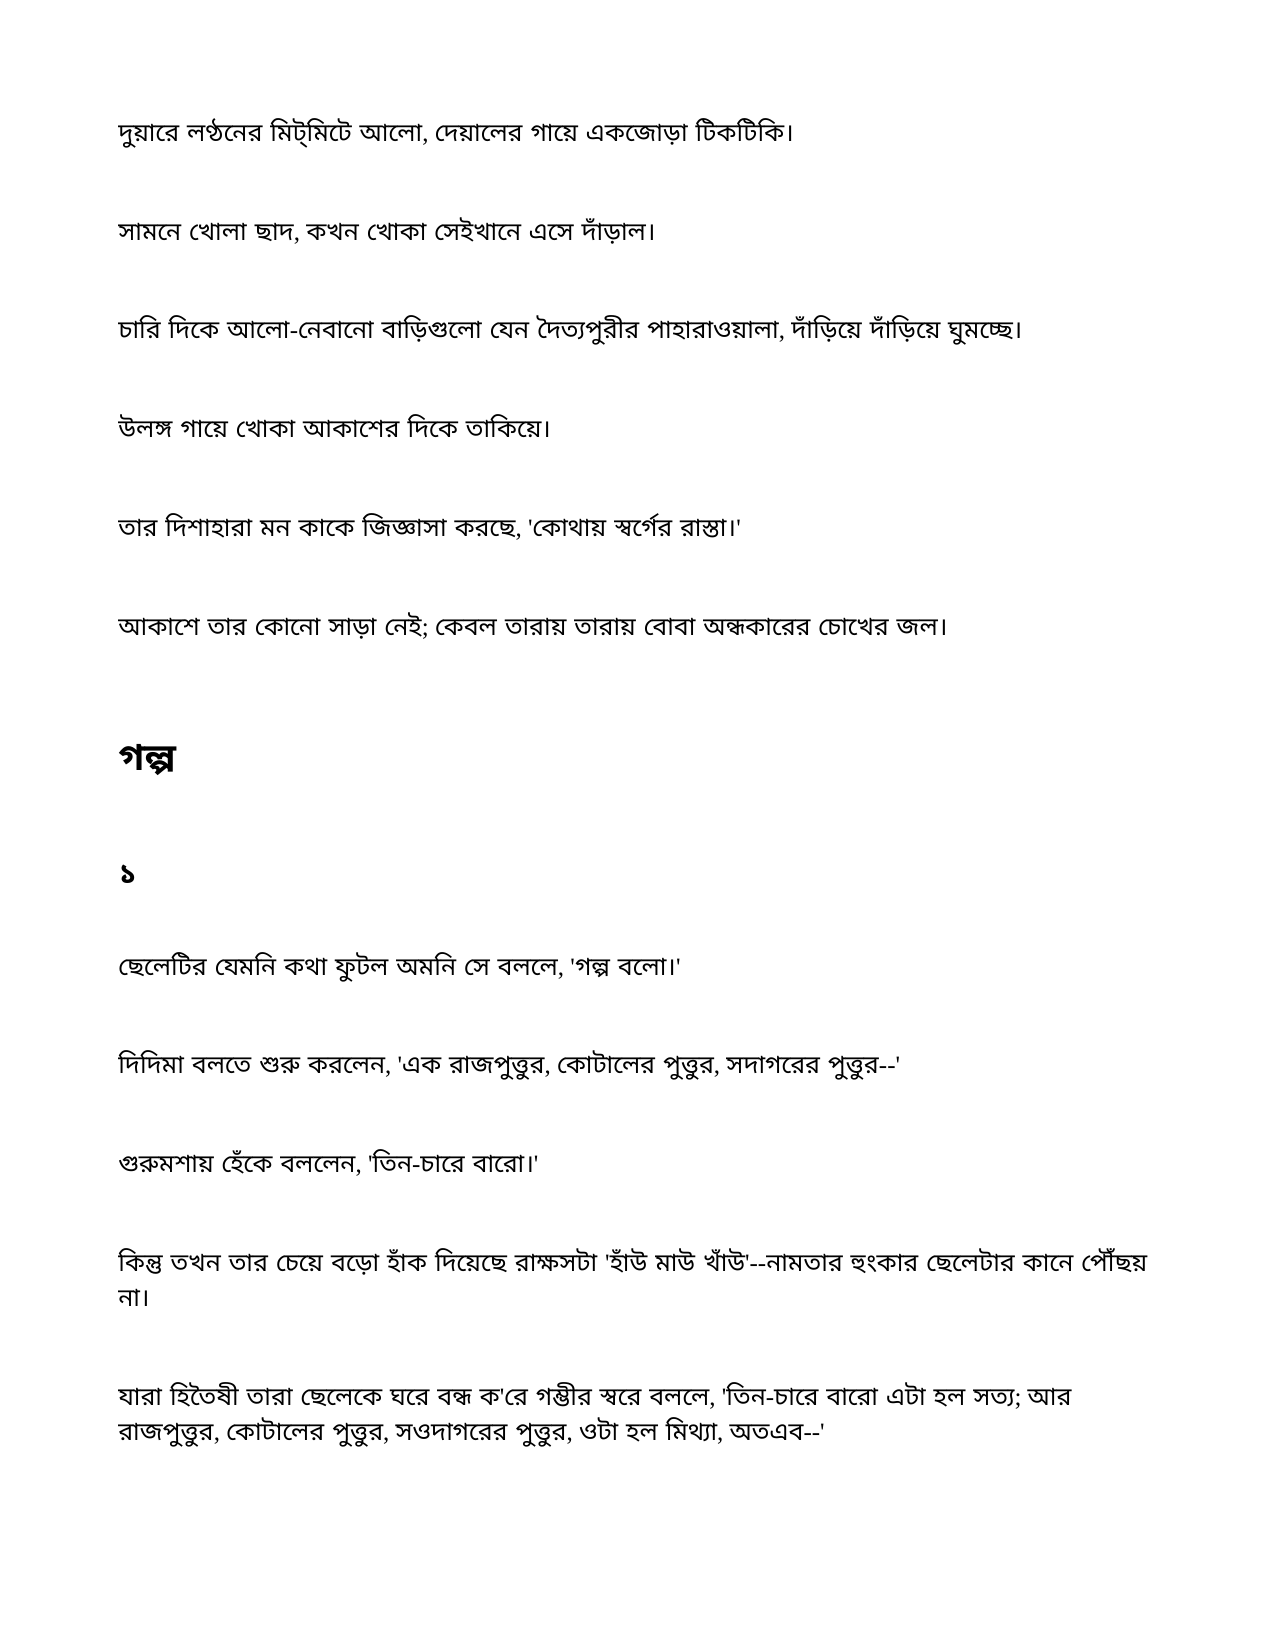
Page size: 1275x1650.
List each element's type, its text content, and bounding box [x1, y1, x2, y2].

subtitle গল্প [118, 736, 1157, 780]
text গুরুমশায় হেঁকে বললেন, 'তিন-চারে বারো।' [118, 1149, 1157, 1178]
text দিদিমা বলতে শুরু করলেন, 'এক রাজপুত্তুর, কোটালের পুত্তুর, সদাগরের পুত্তুর--' [118, 1050, 1157, 1079]
text কিন্তু তখন তার চেয়ে বড়ো হাঁক দিয়েছে রাক্ষসটা 'হাঁউ মাউ খাঁউ'--নামতার হুংকার ছেলেটার কানে পৌঁছয় না। [118, 1248, 1157, 1312]
subtitle ১ [118, 856, 1157, 890]
text তার দিশাহারা মন কাকে জিজ্ঞাসা করছে, 'কোথায় স্বর্গের রাস্তা।' [118, 513, 1157, 542]
text ছেলেটির যেমনি কথা ফুটল অমনি সে বললে, 'গল্প বলো।' [339, 952, 1157, 981]
text ছেলেটির যেমনি কথা ফুটল অমনি সে বললে, 'গল্প বলো।' [118, 952, 366, 981]
text চারি দিকে আলো-নেবানো বাড়িগুলো যেন দৈত্যপুরীর পাহারাওয়ালা, দাঁড়িয়ে দাঁড়িয়ে ঘুমচ্ছে। [596, 316, 1157, 345]
text চারি দিকে আলো-নেবানো বাড়িগুলো যেন দৈত্যপুরীর পাহারাওয়ালা, দাঁড়িয়ে দাঁড়িয়ে ঘুমচ্ছে। [118, 316, 613, 345]
text যারা হিতৈষী তারা ছেলেকে ঘরে বন্ধ ক'রে গম্ভীর স্বরে বললে, 'তিন-চারে বারো এটা হল সত্য; আর রাজপুত্তুর, কোটালের পুত্তুর, সওদাগরের পুত্তুর, ওটা হল মিথ্যা, অতএব--' [118, 1382, 1157, 1446]
text উলঙ্গ গায়ে খোকা আকাশের দিকে তাকিয়ে। [118, 414, 1157, 443]
text আকাশে তার কোনো সাড়া নেই; কেবল তারায় তারায় বোবা অন্ধকারের চোখের জল। [118, 612, 1157, 641]
text দুয়ারে লণ্ঠনের মিট্‌মিটে আলো, দেয়ালের গায়ে একজোড়া টিকটিকি। [118, 118, 1157, 147]
text সামনে খোলা ছাদ, কখন খোকা সেইখানে এসে দাঁড়াল। [118, 217, 1157, 246]
